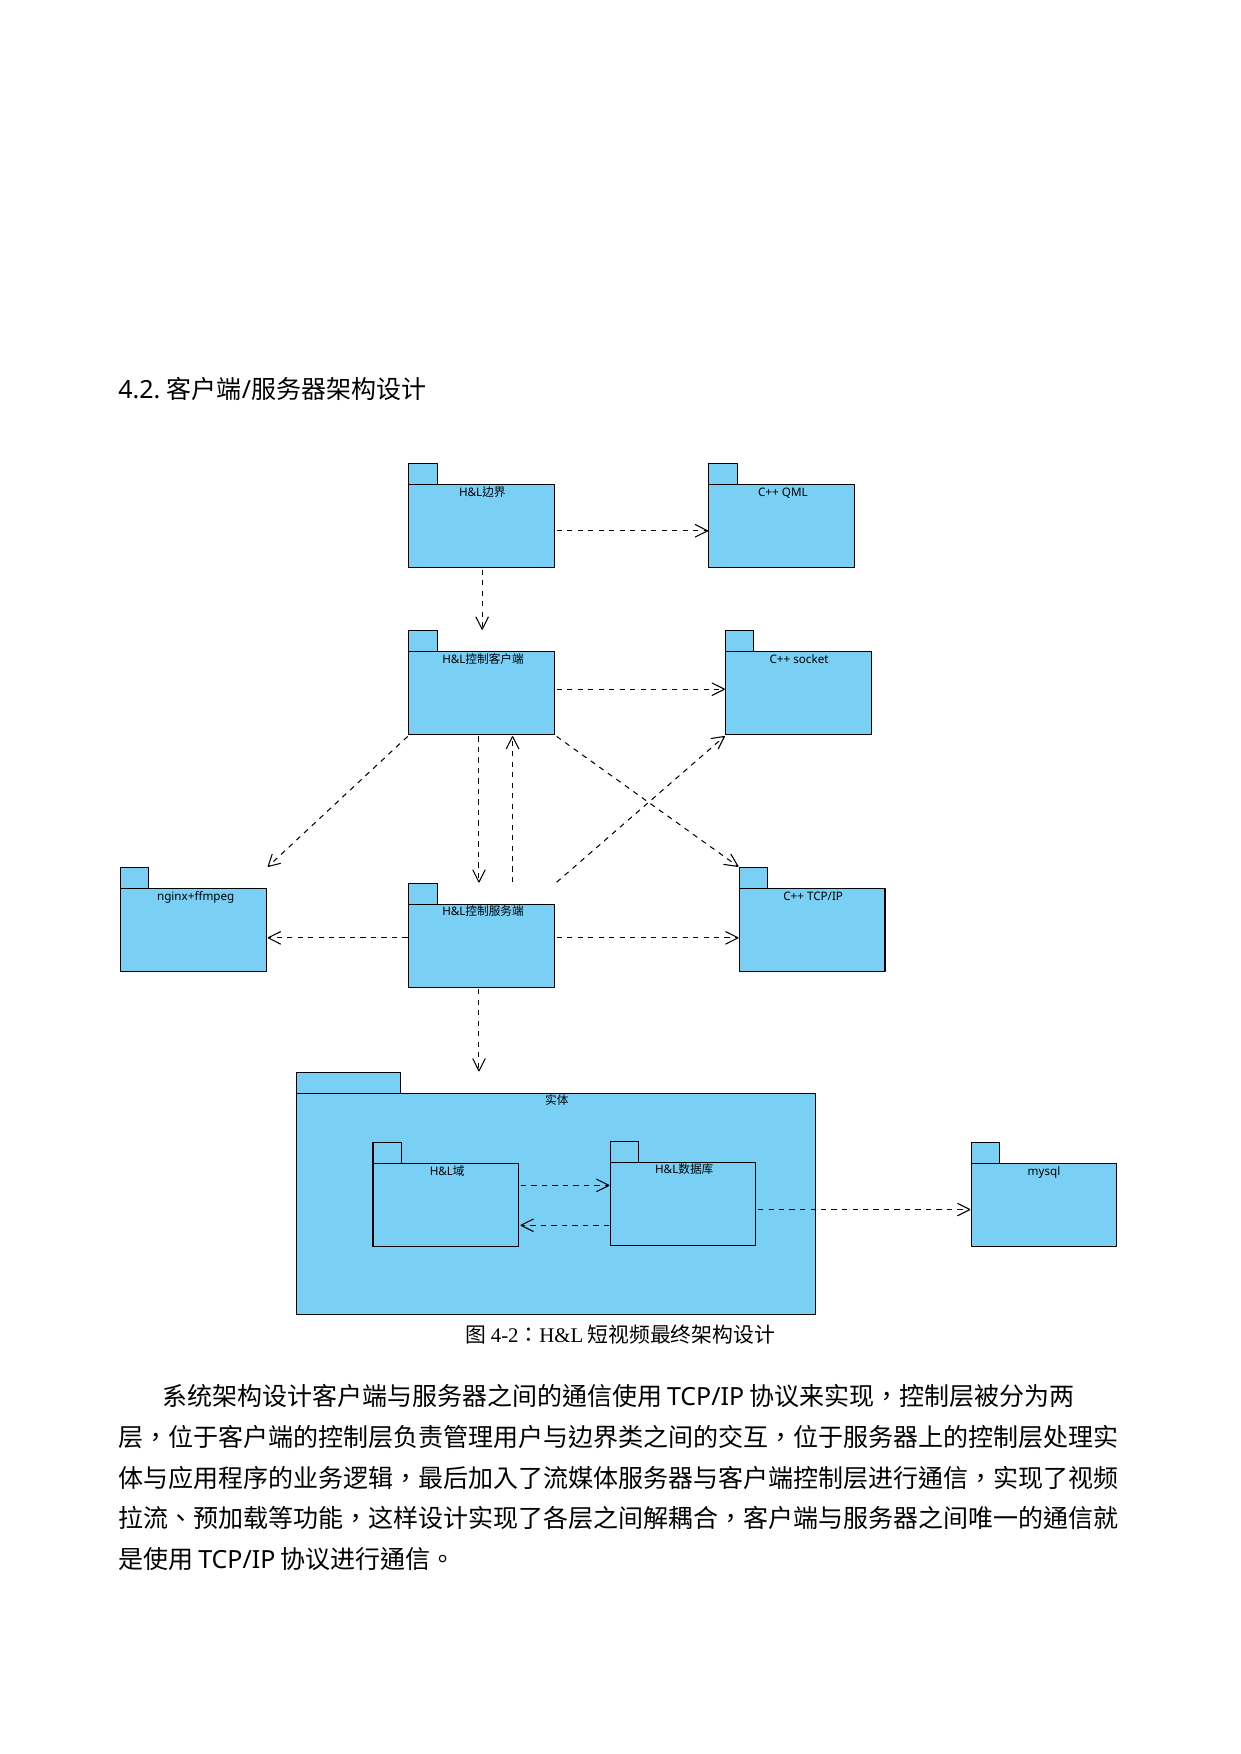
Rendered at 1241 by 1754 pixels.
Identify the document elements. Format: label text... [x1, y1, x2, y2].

text 系统架构设计客户端与服务器之间的通信使用TCP/IP协议来实现，控制层被分为两层，位于客户端的控制层负责管理用户与边界类之间的交互，位于服务器上的控制层处理实体与应用程序的业务逻辑，最后加入了流媒体服务器与客户端控制层进行通信，实现了视频拉流、预加载等功能，这样设计实现了各层之间解耦合，客户端与服务器之间唯一的通信就是使用TCP/IP协议进行通信。 [118, 1379, 1122, 1576]
text 图4-2：H&L短视频最终架构设计 [118, 1320, 1122, 1348]
subtitle 客户端/服务器架构设计 [118, 372, 1122, 406]
